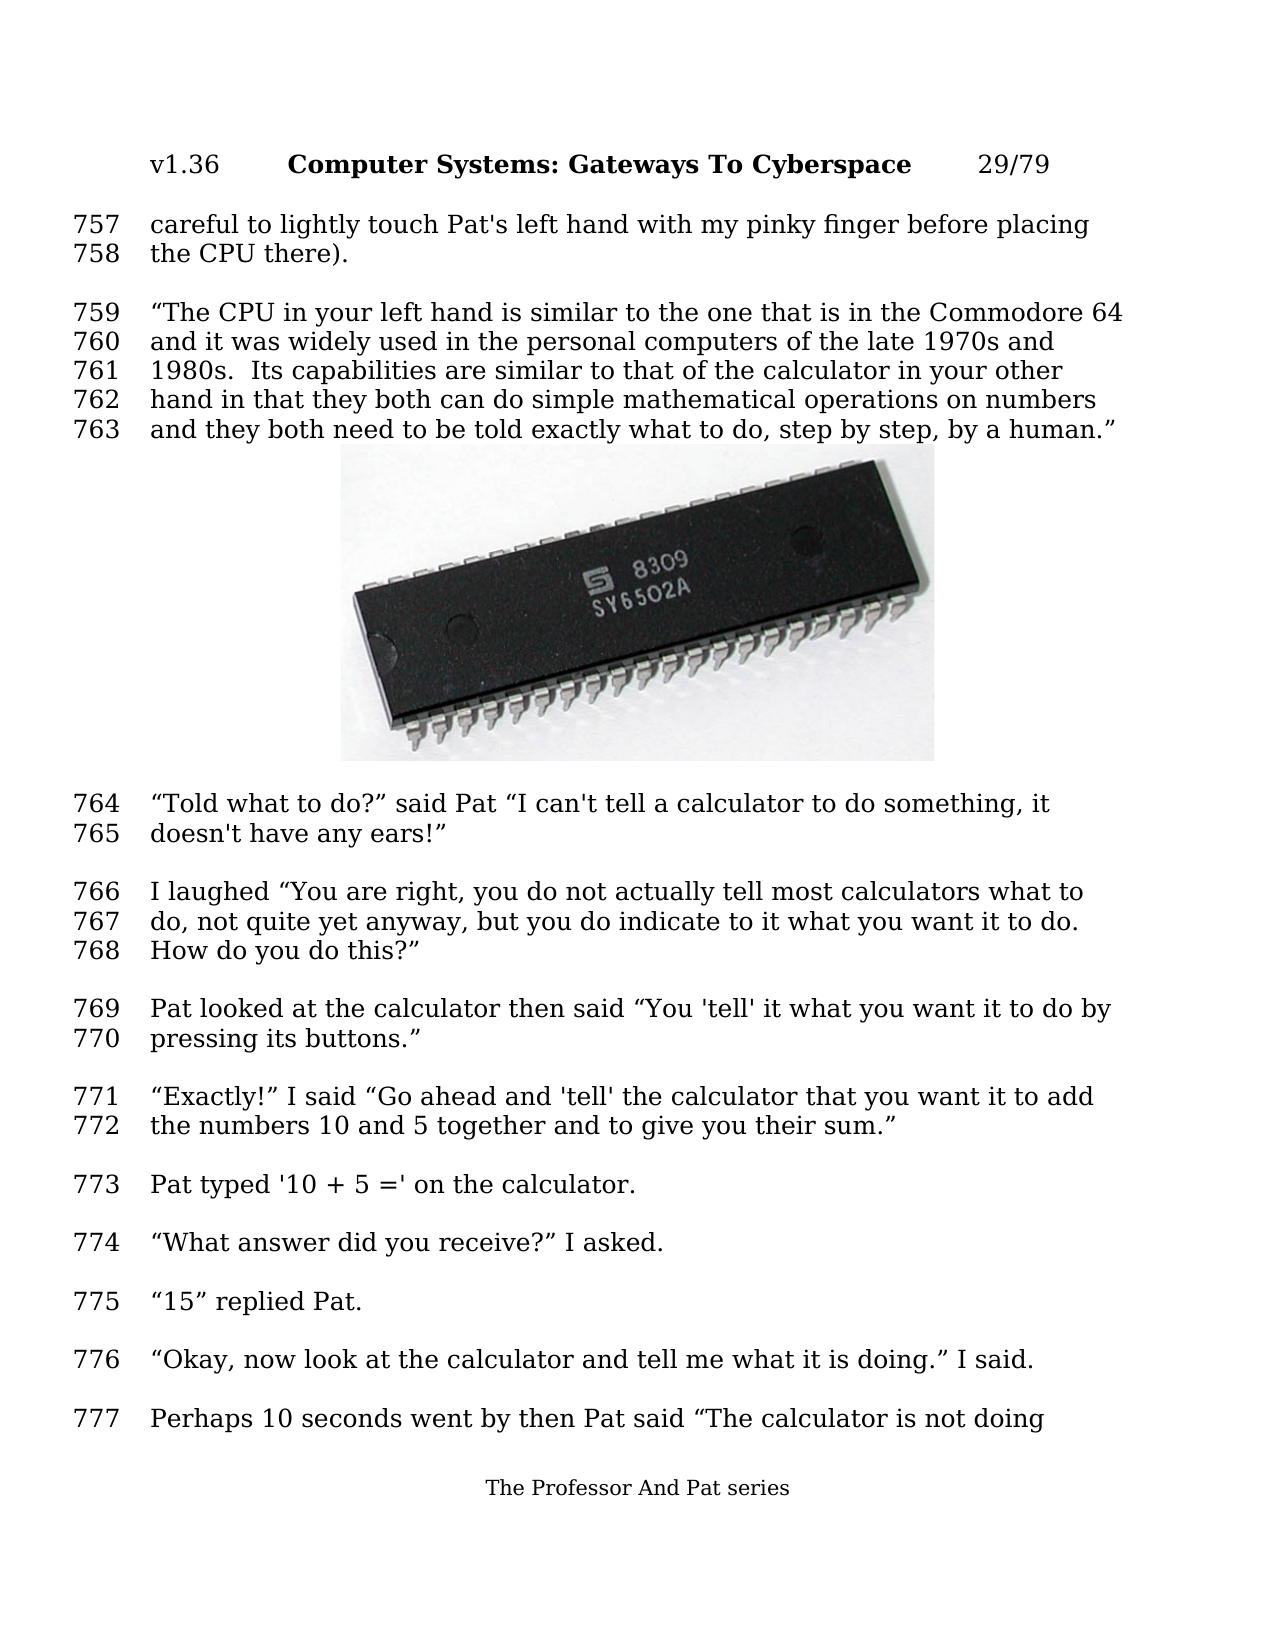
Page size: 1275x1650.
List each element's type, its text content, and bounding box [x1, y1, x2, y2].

text Perhaps 10 seconds went by then Pat said “The calculator is not doing [150, 1404, 1125, 1433]
text “Okay, now look at the calculator and tell me what it is doing.” I said. [150, 1346, 1125, 1375]
text careful to lightly touch Pat's left hand with my pinky finger before placing the CPU there). [150, 210, 1125, 268]
text “Exactly!” I said “Go ahead and 'tell' the calculator that you want it to add the numbers 10 and 5 together and to give you their sum.” [150, 1082, 1125, 1141]
text I laughed “You are right, you do not actually tell most calculators what to do, not quite yet anyway, but you do indicate to it what you want it to do. How do you do this?” [150, 877, 1125, 965]
picture [340, 444, 935, 761]
text Pat typed '10 + 5 =' on the calculator. [150, 1170, 1125, 1199]
text Pat looked at the calculator then said “You 'tell' it what you want it to do by pressing its buttons.” [150, 994, 1125, 1053]
text “Told what to do?” said Pat “I can't tell a calculator to do something, it doesn't have any ears!” [150, 789, 1125, 848]
text “15” replied Pat. [150, 1287, 1125, 1316]
text “What answer did you receive?” I asked. [150, 1229, 1125, 1258]
text “The CPU in your left hand is similar to the one that is in the Commodore 64 and it was widely used in the personal computers of the late 1970s and 1980s. Its capabilities are similar to that of the calculator in your other hand in that they both can do simple mathematical operations on numbers and they both need to be told exactly what to do, step by step, by a human.” [150, 298, 1125, 444]
